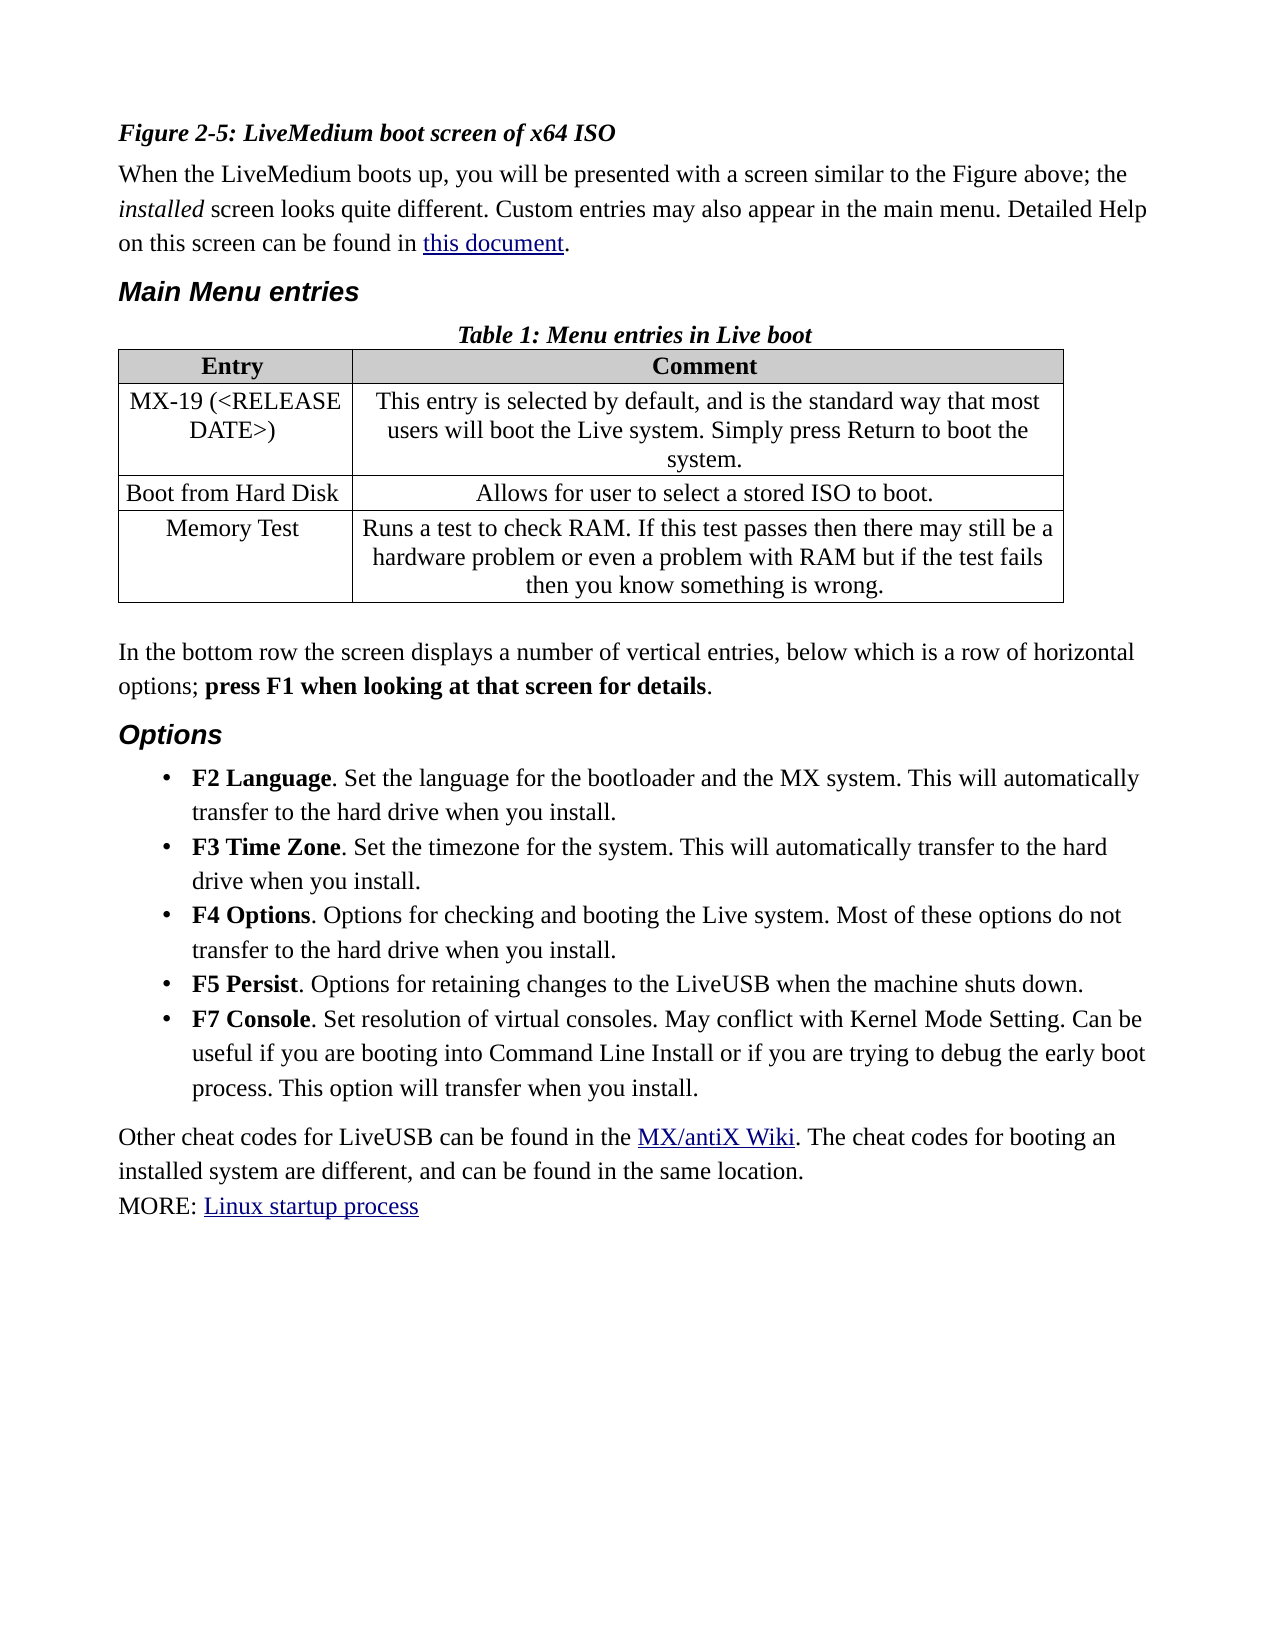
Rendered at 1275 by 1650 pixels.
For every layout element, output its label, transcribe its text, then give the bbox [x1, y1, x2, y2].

table_header Comment [353, 350, 1063, 383]
list F7 Console. Set resolution of virtual consoles. May conflict with Kernel Mode Setting. Can be useful if you are booting into Command Line Install or if you are trying to debug the early boot process. This option will transfer when you install. [162, 1004, 1157, 1102]
list F3 Time Zone. Set the timezone for the system. This will automatically transfer to the hard drive when you install. [162, 832, 1157, 895]
table_cell Runs a test to check RAM. If this test passes then there may still be a hardware problem or even a problem with RAM but if the test fails then you know something is wrong. [353, 511, 1063, 602]
table_header Entry [119, 350, 352, 383]
list F2 Language. Set the language for the bootloader and the MX system. This will automatically transfer to the hard drive when you install. [162, 763, 1157, 826]
subtitle Table 1: Menu entries in Live boot [118, 320, 1157, 348]
table_cell Allows for user to select a stored ISO to boot. [353, 476, 1063, 510]
text In the bottom row the screen displays a number of vertical entries, below which is a row of horizontal options; press F1 when looking at that screen for details. [118, 637, 1157, 700]
table_cell Boot from Hard Disk [119, 476, 352, 510]
list F5 Persist. Options for retaining changes to the LiveUSB when the machine shuts down. [162, 969, 1157, 998]
list F4 Options. Options for checking and booting the Live system. Most of these options do not transfer to the hard drive when you install. [162, 901, 1157, 964]
table_cell Memory Test [119, 511, 352, 602]
subtitle Main Menu entries [118, 275, 1157, 307]
text When the LiveMedium boots up, you will be presented with a screen similar to the Figure above; the installed screen looks quite different. Custom entries may also appear in the main menu. Detailed Help on this screen can be found in this document. [118, 159, 1157, 257]
text Other cheat codes for LiveUSB can be found in the MX/antiX Wiki. The cheat codes for booting an installed system are different, and can be found in the same location. [118, 1122, 1157, 1185]
text Figure 2-5: LiveMedium boot screen of x64 ISO [118, 118, 1157, 147]
table_cell MX-19 (<RELEASE DATE>) [119, 384, 352, 475]
table_cell This entry is selected by default, and is the standard way that most users will boot the Live system. Simply press Return to boot the system. [353, 384, 1063, 475]
text MORE: Linux startup process [118, 1191, 1157, 1220]
subtitle Options [118, 718, 1157, 750]
